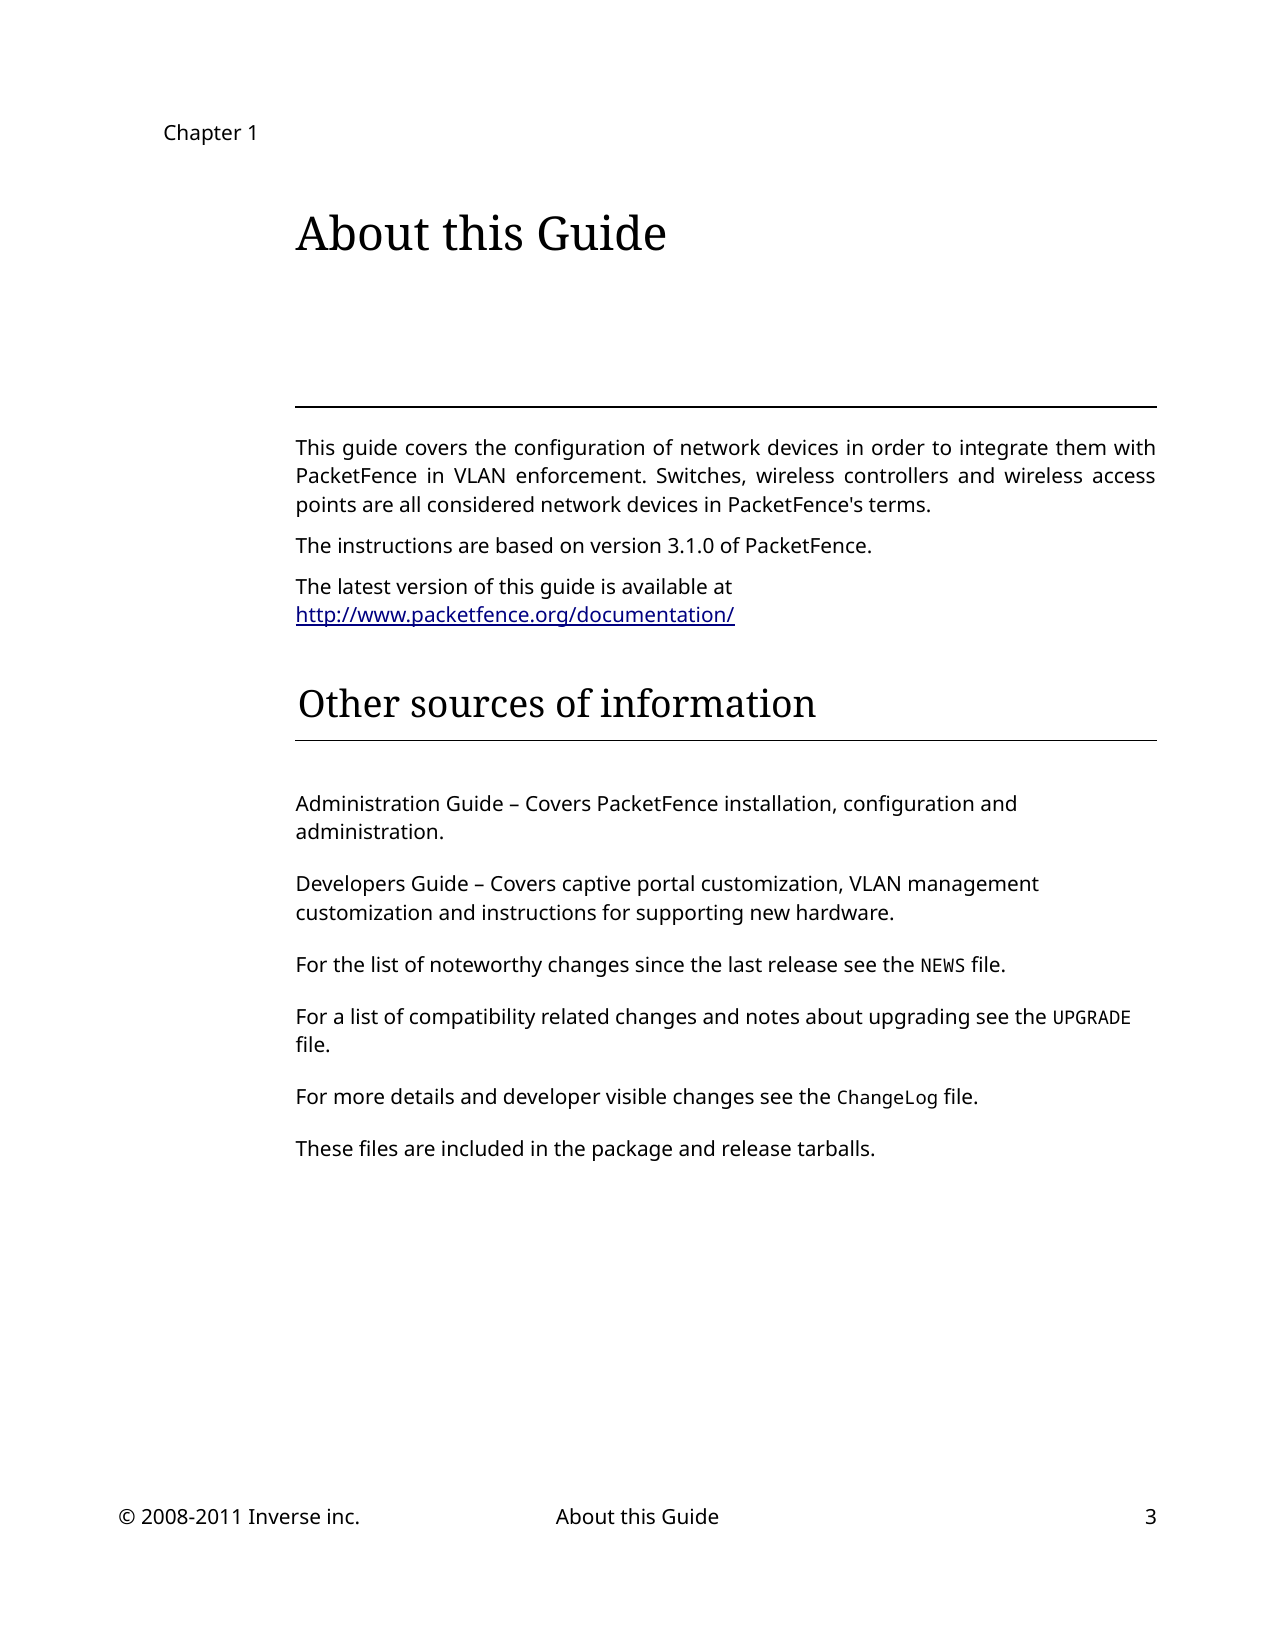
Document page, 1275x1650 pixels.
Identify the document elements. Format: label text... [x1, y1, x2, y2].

subtitle Other sources of information [295, 677, 1157, 740]
text The latest version of this guide is available at http://www.packetfence.org/documentation/ [295, 572, 1157, 629]
text The instructions are based on version 3.1.0 of PacketFence. [295, 531, 1157, 559]
subtitle About this Guide [295, 201, 1157, 406]
text Administration Guide – Covers PacketFence installation, configuration and administration. [295, 789, 1157, 846]
text Developers Guide – Covers captive portal customization, VLAN management customization and instructions for supporting new hardware. [295, 869, 1157, 926]
text For more details and developer visible changes see the ChangeLog file. [295, 1082, 1157, 1111]
text These files are included in the package and release tarballs. [295, 1134, 1157, 1163]
text For the list of noteworthy changes since the last release see the NEWS file. [295, 950, 1157, 978]
text This guide covers the configuration of network devices in order to integrate them with PacketFence in VLAN enforcement. Switches, wireless controllers and wireless access points are all considered network devices in PacketFence's terms. [295, 433, 1157, 518]
text For a list of compatibility related changes and notes about upgrading see the UPGRADE file. [295, 1002, 1157, 1059]
